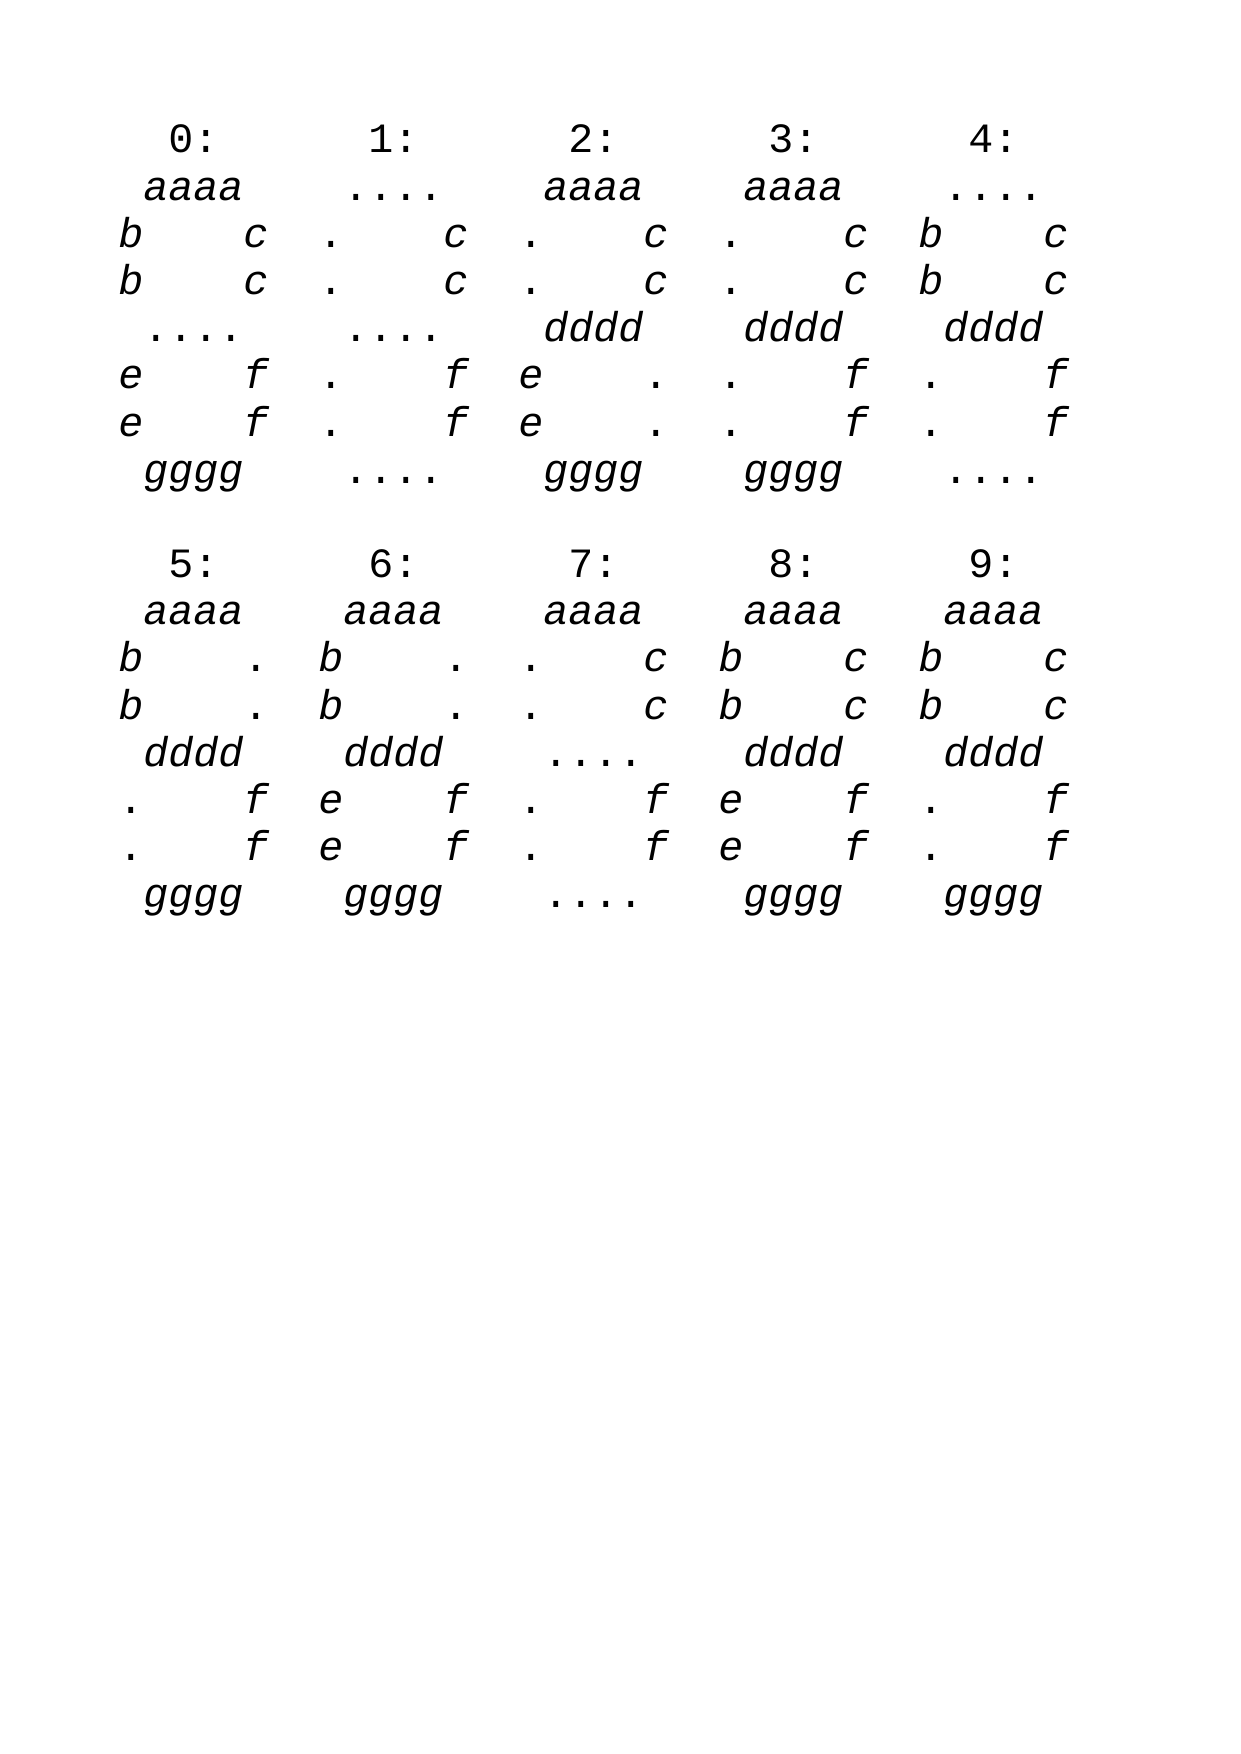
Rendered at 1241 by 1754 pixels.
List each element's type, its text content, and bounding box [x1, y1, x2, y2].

text e f . f e . . f . f [118, 401, 1122, 448]
text b c . c . c . c b c [118, 260, 1122, 307]
text 0: 1: 2: 3: 4: [118, 118, 1122, 165]
text aaaa .... aaaa aaaa .... [118, 165, 1122, 212]
text .... .... dddd dddd dddd [118, 307, 1122, 354]
text b . b . . c b c b c [118, 637, 1122, 684]
text dddd dddd .... dddd dddd [118, 732, 1122, 779]
text . f e f . f e f . f [118, 779, 1122, 826]
text gggg gggg .... gggg gggg [118, 873, 1122, 920]
text gggg .... gggg gggg .... [118, 448, 1122, 496]
text aaaa aaaa aaaa aaaa aaaa [118, 590, 1122, 637]
text b c . c . c . c b c [118, 212, 1122, 260]
text b . b . . c b c b c [118, 684, 1122, 732]
text 5: 6: 7: 8: 9: [118, 543, 1122, 590]
text e f . f e . . f . f [118, 354, 1122, 401]
text . f e f . f e f . f [118, 826, 1122, 873]
